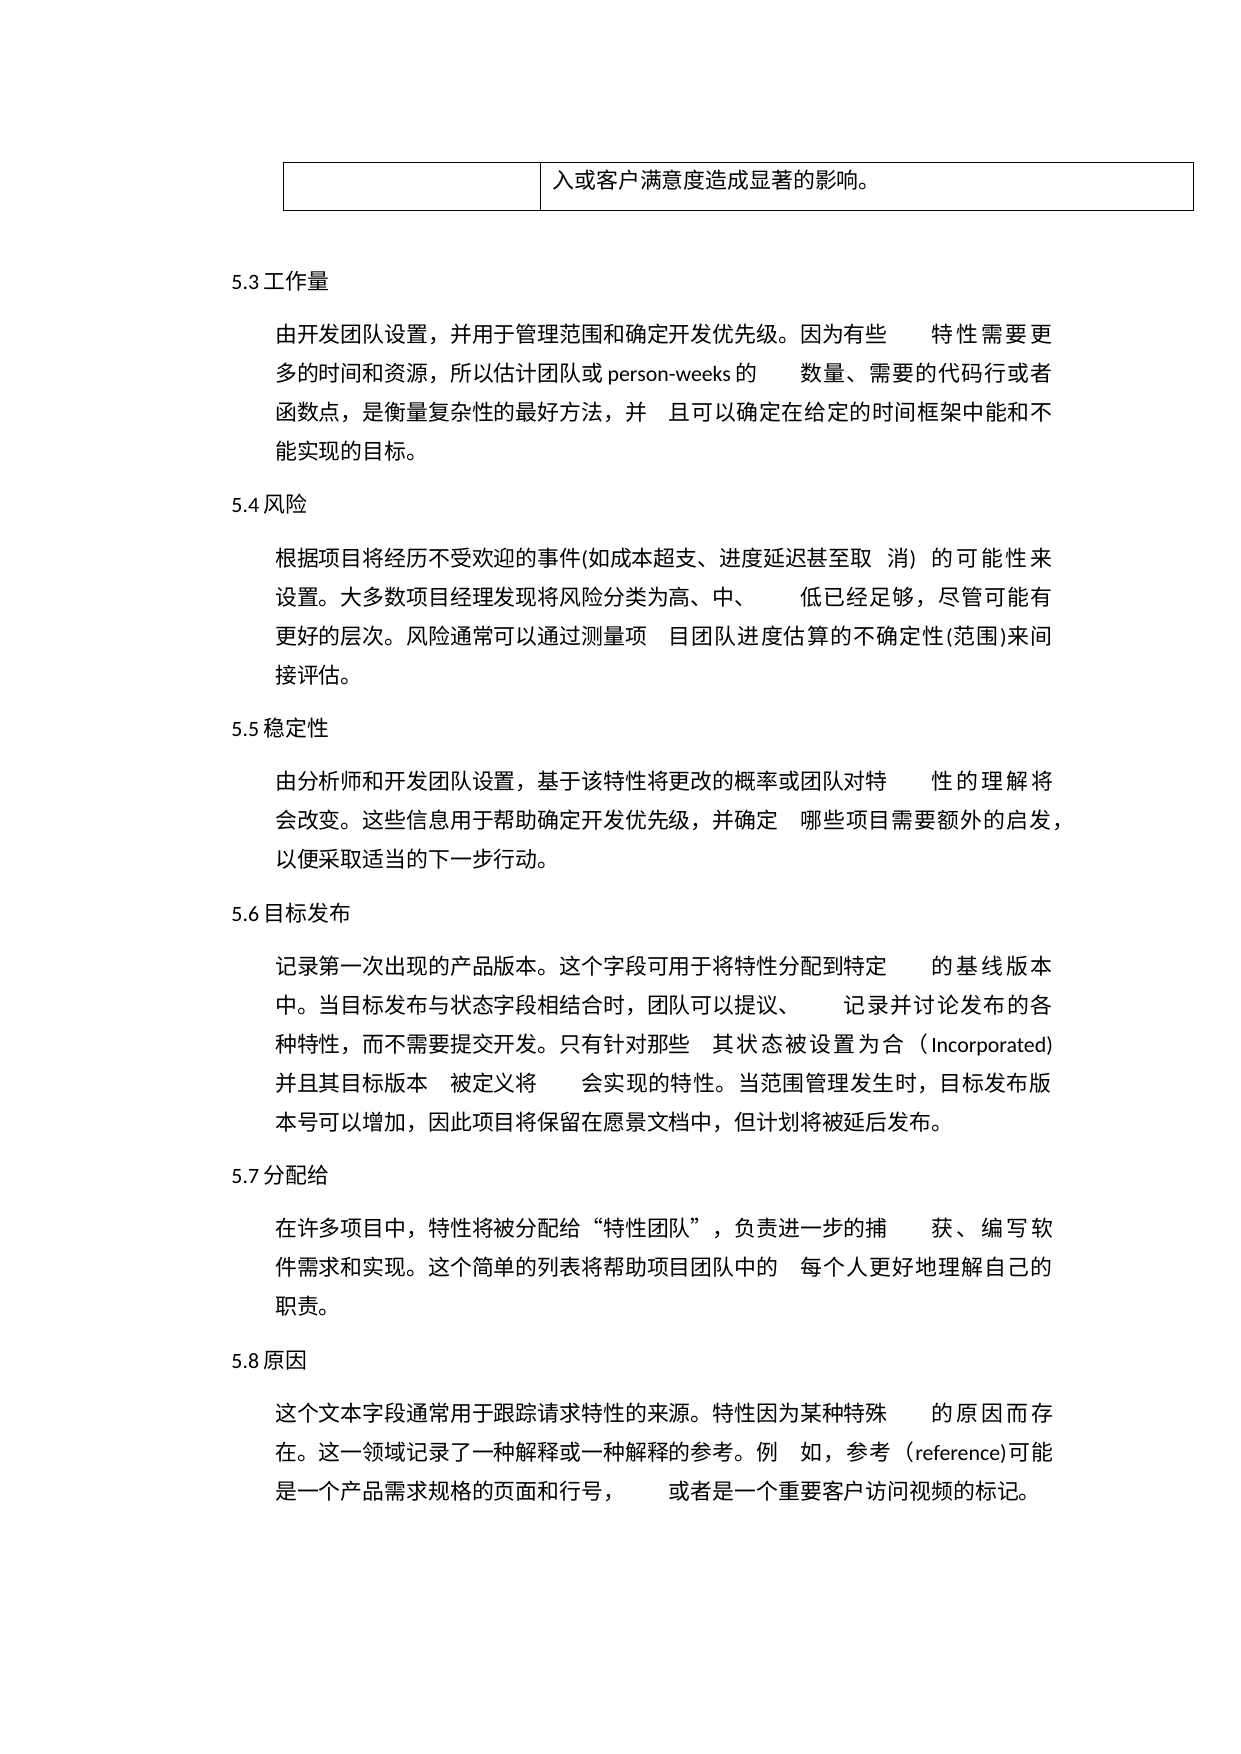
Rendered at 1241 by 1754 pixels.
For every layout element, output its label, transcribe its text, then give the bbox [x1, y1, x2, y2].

text 5.5稳定性 [187, 711, 1053, 743]
text 5.7分配给 [187, 1158, 1053, 1190]
text 5.4风险 [187, 487, 1053, 519]
text 记录第一次出现的产品版本。这个字段可用于将特性分配到特定 的基线版本 中。当目标发布与状态字段相结合时，团队可以提议、 记录并讨论发布的各 种特性，而不需要提交开发。只有针对那些 其状态被设置为合（Incorporated) 并且其目标版本 被定义将 会实现的特性。当范围管理发生时，目标发布版 本号可以增加，因此项目将保留在愿景文档中，但计划将被延后发布。 [187, 948, 1053, 1137]
text 5.6目标发布 [187, 895, 1053, 928]
text 5.8原因 [187, 1342, 1053, 1375]
text 在许多项目中，特性将被分配给“特性团队”，负责进一步的捕 获、编写软 件需求和实现。这个简单的列表将帮助项目团队中的 每个人更好地理解自己的 职责。 [187, 1211, 1053, 1321]
text 根据项目将经历不受欢迎的事件(如成本超支、进度延迟甚至取 消) 的可能性来 设置。大多数项目经理发现将风险分类为高、中、 低已经足够，尽管可能有 更好的层次。风险通常可以通过测量项 目团队进度估算的不确定性(范围)来间 接评估。 [187, 540, 1053, 690]
text 这个文本字段通常用于跟踪请求特性的来源。特性因为某种特殊 的原因而存 在。这一领域记录了一种解释或一种解释的参考。例 如，参考（reference)可能 是一个产品需求规格的页面和行号， 或者是一个重要客户访问视频的标记。 [187, 1396, 1053, 1506]
table_cell 入或客户满意度造成显著的影响。 [541, 163, 1193, 210]
text 5.3工作量 [187, 263, 1053, 296]
table_cell [284, 163, 540, 210]
text 由分析师和开发团队设置，基于该特性将更改的概率或团队对特 性的理解将 会改变。这些信息用于帮助确定开发优先级，并确定 哪些项目需要额外的启发， 以便采取适当的下一步行动。 [187, 764, 1053, 874]
text 由开发团队设置，并用于管理范围和确定开发优先级。因为有些 特性需要更 多的时间和资源，所以估计团队或person-weeks的 数量、需要的代码行或者 函数点，是衡量复杂性的最好方法，并 且可以确定在给定的时间框架中能和不 能实现的目标。 [187, 317, 1053, 466]
